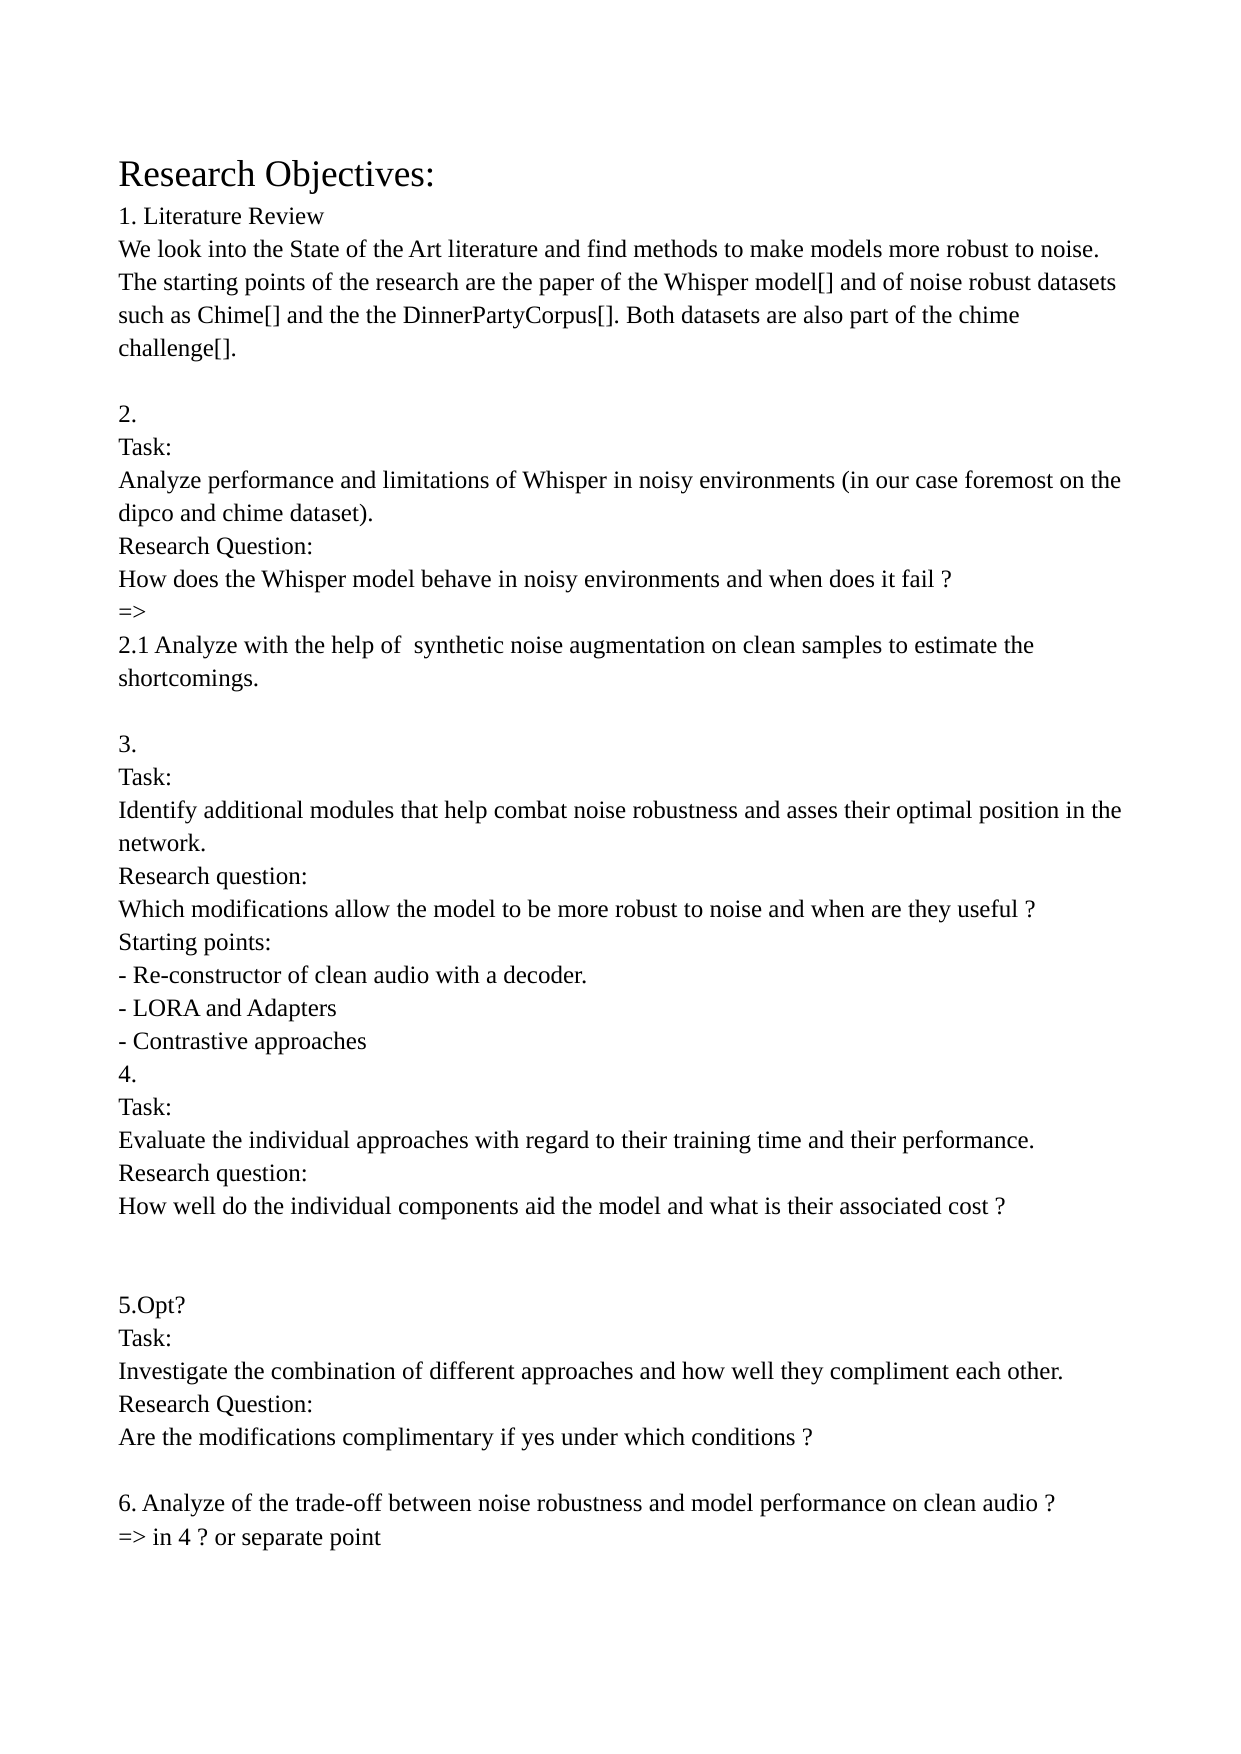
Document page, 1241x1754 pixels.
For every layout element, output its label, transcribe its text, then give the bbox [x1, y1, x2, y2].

text Research question: [118, 861, 1122, 890]
text Task: [118, 432, 1122, 461]
text Task: [118, 1323, 1122, 1352]
text Investigate the combination of different approaches and how well they compliment each other. [118, 1356, 1122, 1385]
text How well do the individual components aid the model and what is their associated cost ? [118, 1191, 1122, 1220]
text How does the Whisper model behave in noisy environments and when does it fail ? [118, 564, 1122, 593]
text 4. [118, 1059, 1122, 1088]
text Evaluate the individual approaches with regard to their training time and their performance. [118, 1125, 1122, 1154]
text Research Question: [118, 531, 1122, 560]
text Research Objectives: [118, 151, 1122, 194]
text - Re-constructor of clean audio with a decoder. [118, 960, 1122, 989]
text 1. Literature Review [118, 201, 1122, 229]
text 5.Opt? [118, 1290, 1122, 1319]
text Starting points: [118, 927, 1122, 956]
text 3. [118, 729, 1122, 758]
text 2. [118, 399, 1122, 428]
text - Contrastive approaches [118, 1026, 1122, 1055]
text We look into the State of the Art literature and find methods to make models more robust to noise. The starting points of the research are the paper of the Whisper model[] and of noise robust datasets such as Chime[] and the the DinnerPartyCorpus[]. Both datasets are also part of the chime challenge[]. [118, 234, 1122, 362]
text 6. Analyze of the trade-off between noise robustness and model performance on clean audio ? [118, 1488, 1122, 1517]
text 2.1 Analyze with the help of synthetic noise augmentation on clean samples to estimate the shortcomings. [118, 630, 1122, 692]
text Are the modifications complimentary if yes under which conditions ? [118, 1422, 1122, 1451]
text Analyze performance and limitations of Whisper in noisy environments (in our case foremost on the dipco and chime dataset). [118, 465, 1122, 527]
text Which modifications allow the model to be more robust to noise and when are they useful ? [118, 894, 1122, 923]
text Research question: [118, 1158, 1122, 1187]
text Task: [118, 762, 1122, 791]
text Task: [118, 1092, 1122, 1121]
text Identify additional modules that help combat noise robustness and asses their optimal position in the network. [118, 795, 1122, 857]
text - LORA and Adapters [118, 993, 1122, 1022]
text Research Question: [118, 1389, 1122, 1418]
text => in 4 ? or separate point [118, 1522, 1122, 1550]
text => [118, 597, 1122, 626]
